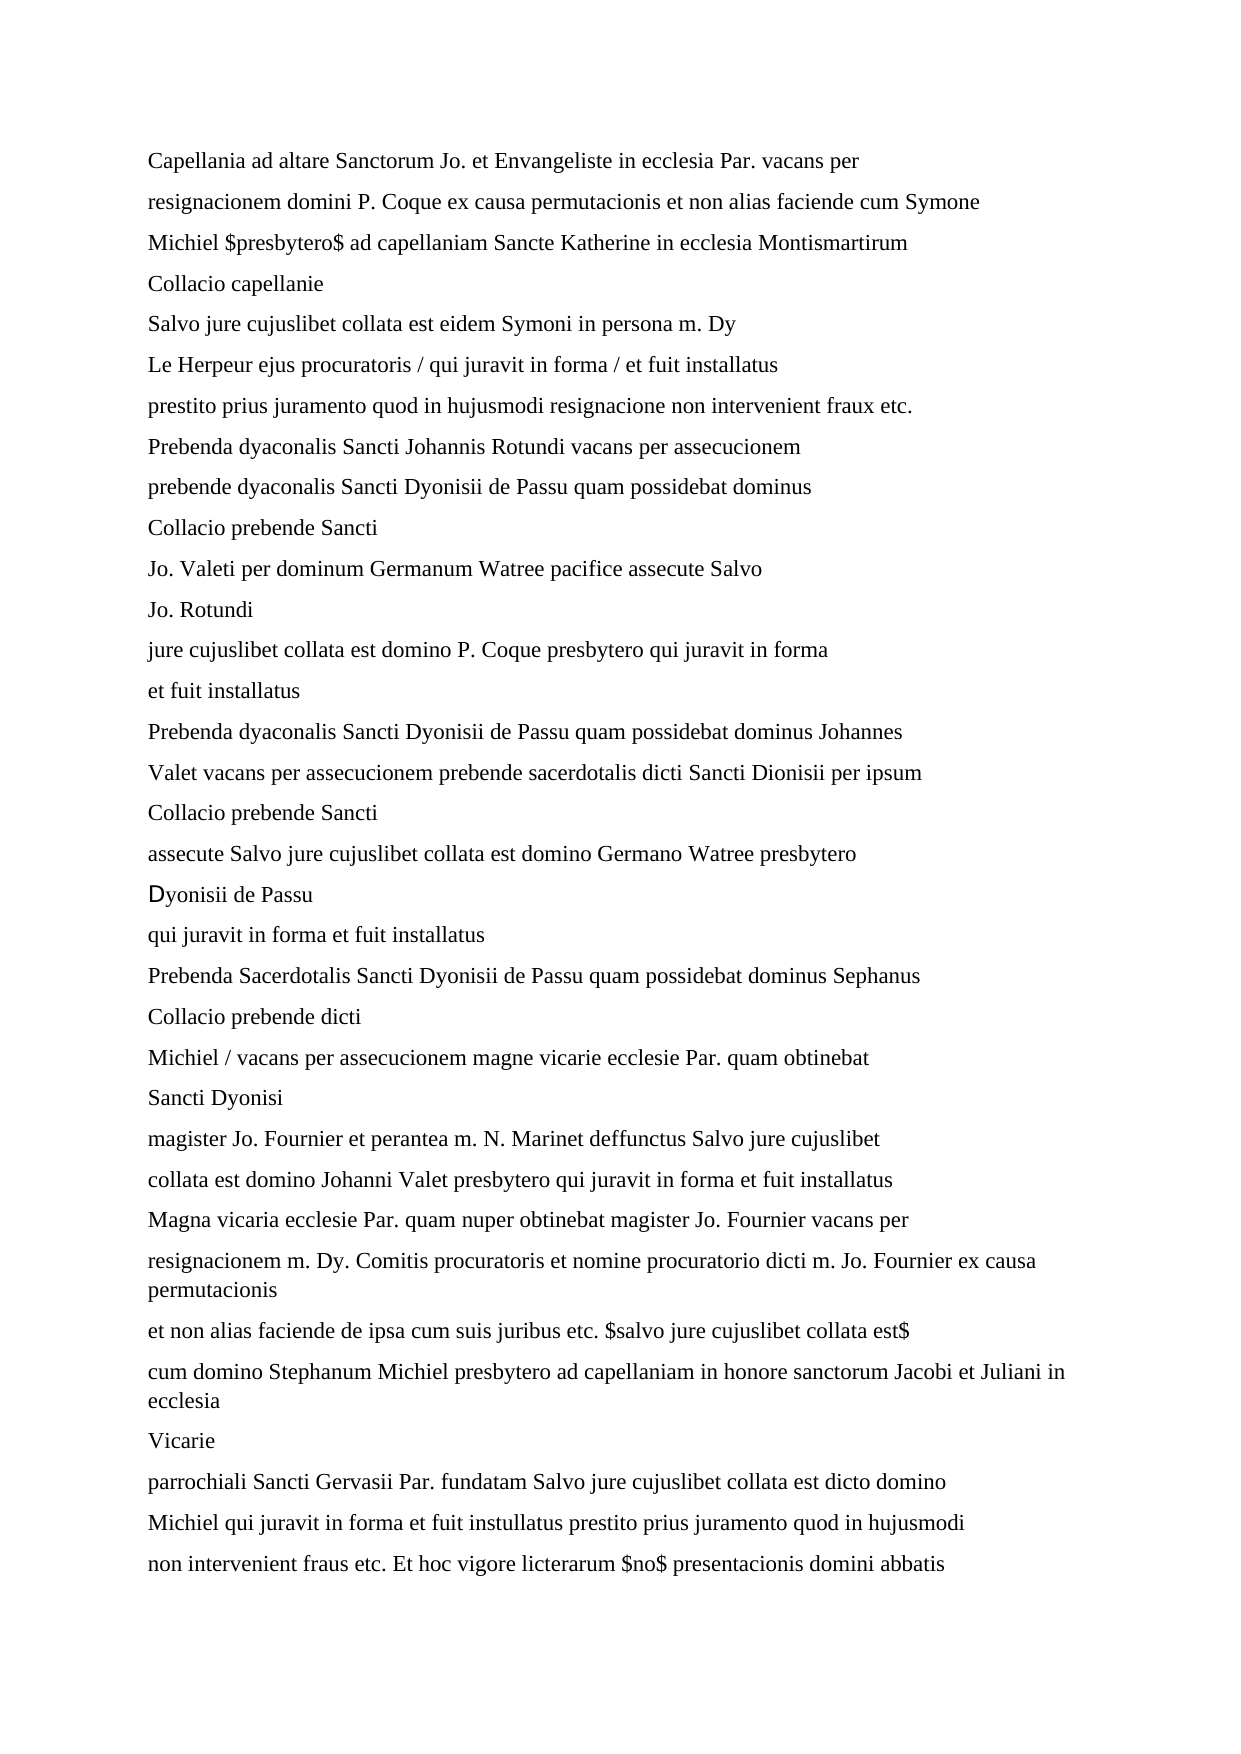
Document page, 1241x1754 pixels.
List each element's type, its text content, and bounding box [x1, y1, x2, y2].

text collata est domino Johanni Valet presbytero qui juravit in forma et fuit installatus [148, 1166, 1093, 1192]
text Salvo jure cujuslibet collata est eidem Symoni in persona m. Dy [148, 311, 1093, 337]
text Michiel qui juravit in forma et fuit instullatus prestito prius juramento quod in hujusmodi [148, 1509, 1093, 1535]
text Collacio prebende Sancti [148, 799, 1093, 826]
text Sancti Dyonisi [148, 1084, 1093, 1111]
text magister Jo. Fournier et perantea m. N. Marinet deffunctus Salvo jure cujuslibet [148, 1125, 1093, 1151]
text Michiel / vacans per assecucionem magne vicarie ecclesie Par. quam obtinebat [148, 1044, 1093, 1070]
text resignacionem domini P. Coque ex causa permutacionis et non alias faciende cum Symone [148, 188, 1093, 215]
text Collacio prebende dicti [148, 1003, 1093, 1029]
text Le Herpeur ejus procuratoris / qui juravit in forma / et fuit installatus [148, 351, 1093, 378]
text Valet vacans per assecucionem prebende sacerdotalis dicti Sancti Dionisii per ipsum [148, 758, 1093, 785]
text Jo. Rotundi [148, 596, 1093, 622]
text non intervenient fraus etc. Et hoc vigore licterarum $no$ presentacionis domini abbatis [148, 1549, 1093, 1576]
text Capellania ad altare Sanctorum Jo. et Envangeliste in ecclesia Par. vacans per [148, 148, 1093, 174]
text Prebenda dyaconalis Sancti Dyonisii de Passu quam possidebat dominus Johannes [148, 718, 1093, 744]
text ᗞyonisii de Passu [148, 881, 1093, 907]
text assecute Salvo jure cujuslibet collata est domino Germano Watree presbytero [148, 840, 1093, 866]
text Jo. Valeti per dominum Germanum Watree pacifice assecute Salvo [148, 555, 1093, 581]
text Vicarie [148, 1427, 1093, 1454]
text et fuit installatus [148, 677, 1093, 703]
text qui juravit in forma et fuit installatus [148, 921, 1093, 948]
text Michiel $presbytero$ ad capellaniam Sancte Katherine in ecclesia Montismartirum [148, 229, 1093, 255]
text jure cujuslibet collata est domino P. Coque presbytero qui juravit in forma [148, 636, 1093, 663]
text Collacio prebende Sancti [148, 514, 1093, 541]
text Prebenda Sacerdotalis Sancti Dyonisii de Passu quam possidebat dominus Sephanus [148, 962, 1093, 988]
text resignacionem m. Dy. Comitis procuratoris et nomine procuratorio dicti m. Jo. Fournier ex causa permutacionis [148, 1247, 1093, 1303]
text et non alias faciende de ipsa cum suis juribus etc. $salvo jure cujuslibet collata est$ [148, 1317, 1093, 1343]
text parrochiali Sancti Gervasii Par. fundatam Salvo jure cujuslibet collata est dicto domino [148, 1468, 1093, 1494]
text Prebenda dyaconalis Sancti Johannis Rotundi vacans per assecucionem [148, 433, 1093, 459]
text prebende dyaconalis Sancti Dyonisii de Passu quam possidebat dominus [148, 473, 1093, 500]
text cum domino Stephanum Michiel presbytero ad capellaniam in honore sanctorum Jacobi et Juliani in ecclesia [148, 1358, 1093, 1413]
text Magna vicaria ecclesie Par. quam nuper obtinebat magister Jo. Fournier vacans per [148, 1207, 1093, 1233]
text Collacio capellanie [148, 270, 1093, 296]
text prestito prius juramento quod in hujusmodi resignacione non intervenient fraux etc. [148, 392, 1093, 418]
